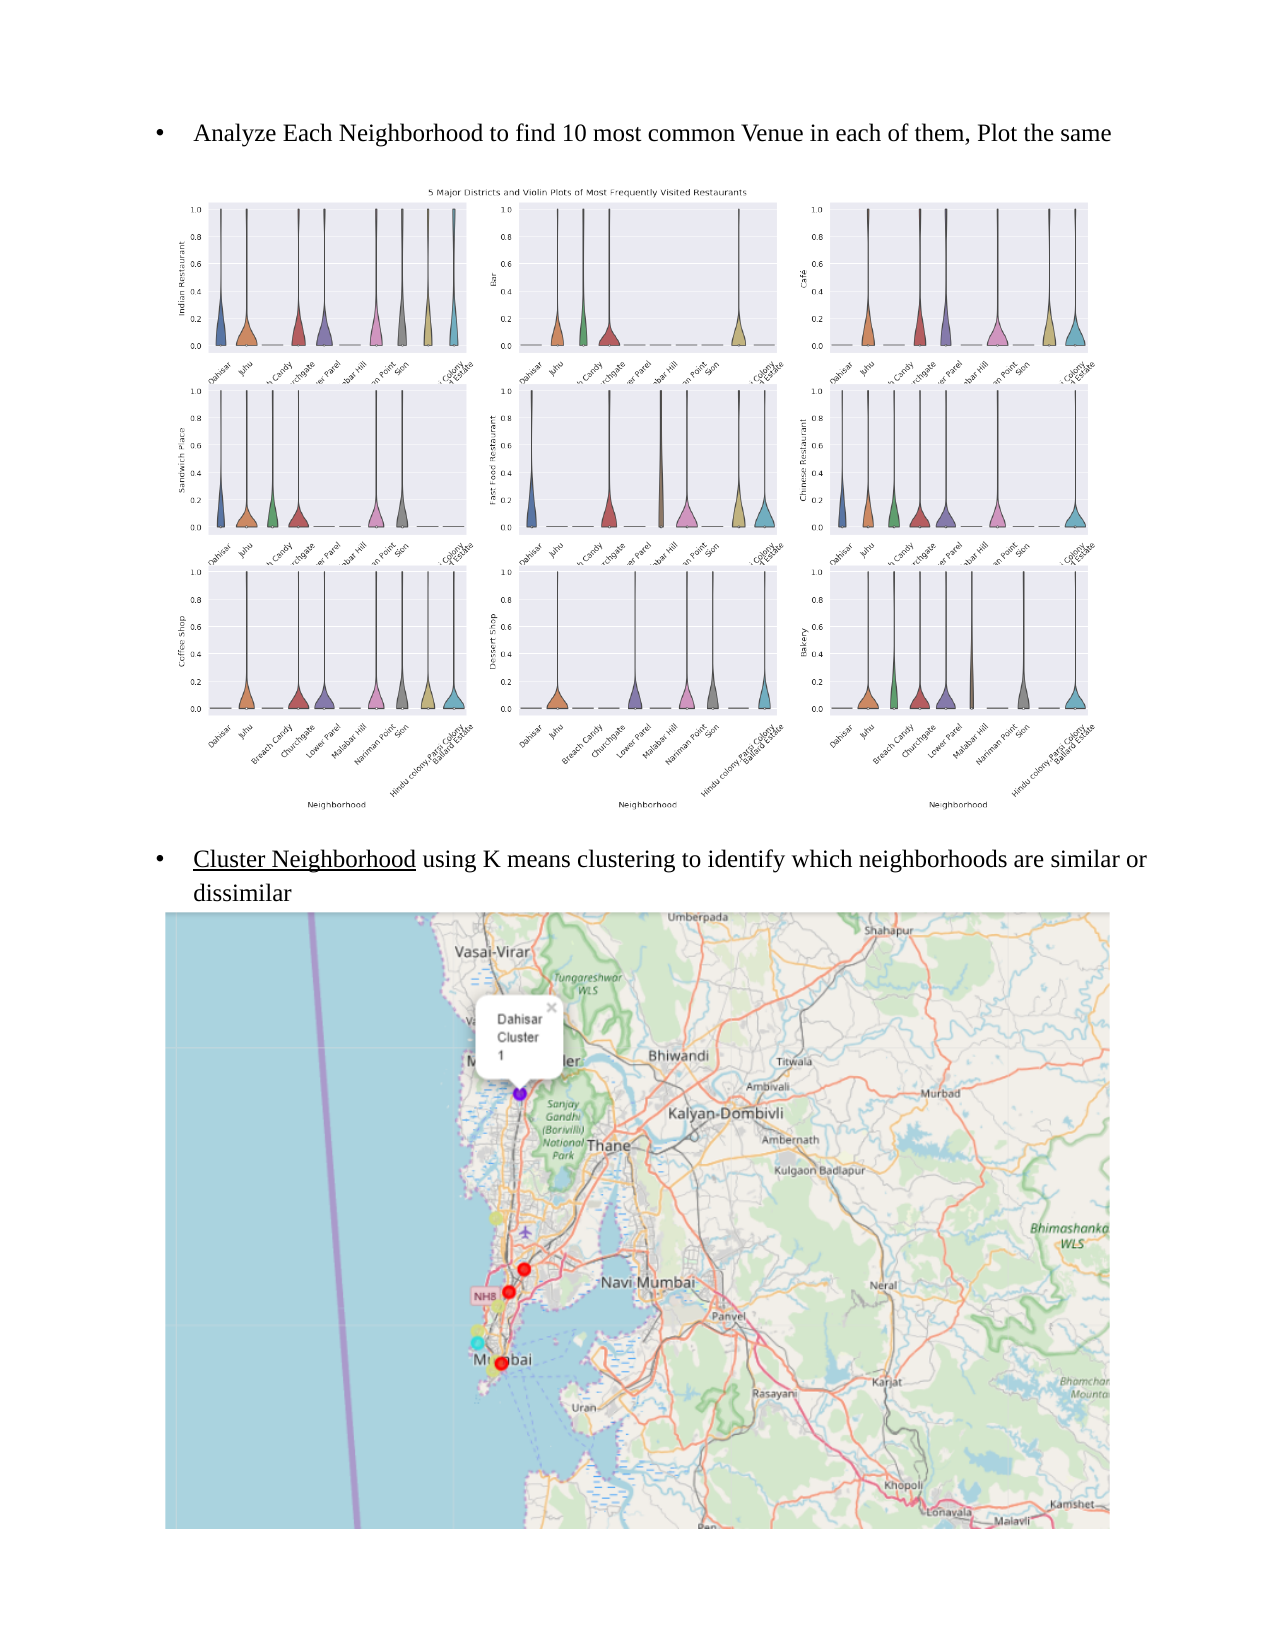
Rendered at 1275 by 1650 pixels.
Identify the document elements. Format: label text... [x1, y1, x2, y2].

list Cluster Neighborhood using K means clustering to identify which neighborhoods are similar or dissimilar [156, 844, 1157, 906]
picture [174, 184, 1101, 813]
list Analyze Each Neighborhood to find 10 most common Venue in each of them, Plot the same [156, 118, 1157, 147]
picture [165, 910, 1110, 1529]
